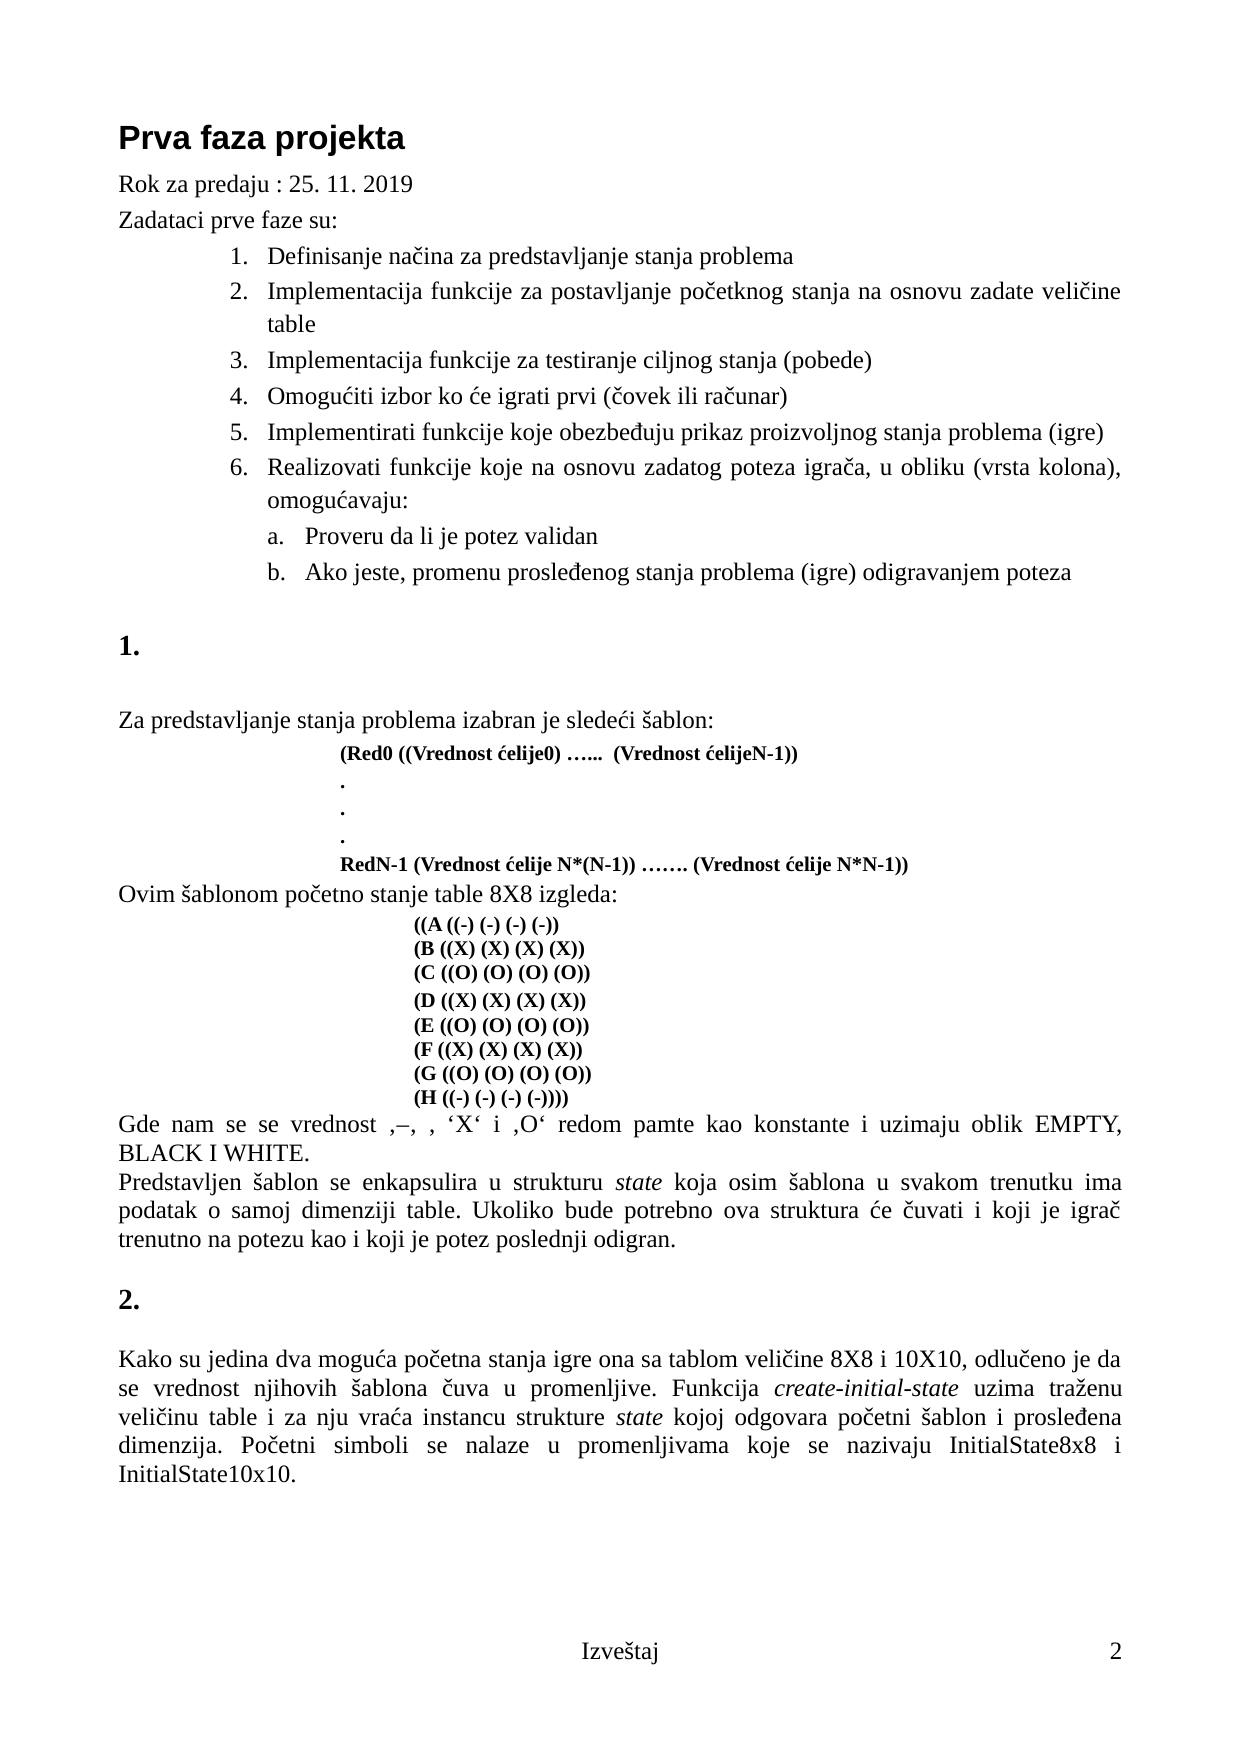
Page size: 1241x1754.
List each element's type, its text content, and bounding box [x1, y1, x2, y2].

text (B ((X) (X) (X) (X)) [118, 936, 1122, 960]
text . [118, 824, 1122, 848]
list Ako jeste, promenu prosleđenog stanja problema (igre) odigravanjem poteza [267, 557, 1122, 586]
text Ovim šablonom početno stanje table 8X8 izgleda: [118, 879, 1122, 908]
list Omogućiti izbor ko će igrati prvi (čovek ili računar) [229, 381, 1122, 410]
list Realizovati funkcije koje na osnovu zadatog poteza igrača, u obliku (vrsta kolona), omogućavaju: [229, 452, 1122, 514]
text (Red0 ((Vrednost ćelije0) …... (Vrednost ćelijeN-1)) [118, 741, 1122, 765]
list Implementacija funkcije za testiranje ciljnog stanja (pobede) [229, 345, 1122, 374]
text Zadataci prve faze su: [118, 205, 1122, 234]
text Rok za predaju : 25. 11. 2019 [118, 169, 1122, 198]
text Za predstavljanje stanja problema izabran je sledeći šablon: [118, 705, 1122, 734]
text 2. [118, 1282, 1122, 1315]
text . [118, 769, 1122, 793]
list Implementacija funkcije za postavljanje početknog stanja na osnovu zadate veličine table [229, 276, 1122, 338]
text (F ((X) (X) (X) (X)) [118, 1037, 1122, 1061]
text 1. [118, 628, 1122, 662]
text (G ((O) (O) (O) (O)) [118, 1061, 1122, 1085]
text . [118, 796, 1122, 820]
list Proveru da li je potez validan [267, 521, 1122, 550]
text RedN-1 (Vrednost ćelije N*(N-1)) ……. (Vrednost ćelije N*N-1)) [118, 851, 1122, 876]
text Gde nam se se vrednost ‚–‚ , ‘X‘ i ‚O‘ redom pamte kao konstante i uzimaju oblik EMPTY, BLACK I WHITE. [118, 1109, 1122, 1167]
list Implementirati funkcije koje obezbeđuju prikaz proizvoljnog stanja problema (igre) [229, 417, 1122, 445]
text (C ((O) (O) (O) (O)) [118, 960, 1122, 984]
text Predstavljen šablon se enkapsulira u strukturu state koja osim šablona u svakom trenutku ima podatak o samoj dimenziji table. Ukoliko bude potrebno ova struktura će čuvati i koji je igrač trenutno na potezu kao i koji je potez poslednji odigran. [118, 1167, 1122, 1253]
text Kako su jedina dva moguća početna stanja igre ona sa tablom veličine 8X8 i 10X10, odlučeno je da se vrednost njihovih šablona čuva u promenljive. Funkcija create-initial-state uzima traženu veličinu table i za nju vraća instancu strukture state kojoj odgovara početni šablon i prosleđena dimenzija. Početni simboli se nalaze u promenljivama koje se nazivaju InitialState8x8 i InitialState10x10. [118, 1344, 1122, 1488]
subtitle Prva faza projekta [118, 118, 1122, 157]
list Definisanje načina za predstavljanje stanja problema [229, 241, 1122, 269]
text (H ((-) (-) (-) (-)))) [118, 1085, 1122, 1109]
text (E ((O) (O) (O) (O)) [118, 1013, 1122, 1037]
text ((A ((-) (-) (-) (-)) [118, 912, 1122, 936]
text (D ((X) (X) (X) (X)) [118, 984, 1122, 1013]
